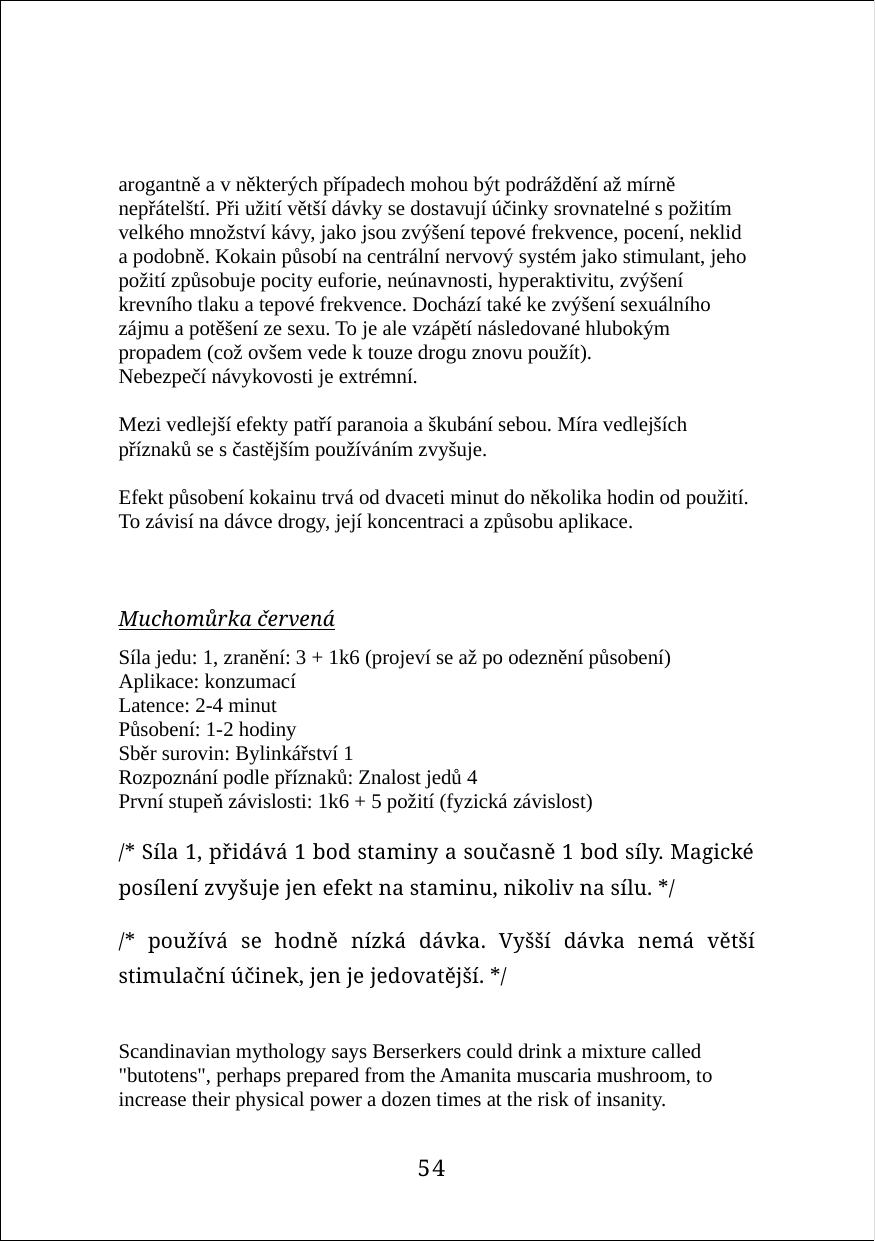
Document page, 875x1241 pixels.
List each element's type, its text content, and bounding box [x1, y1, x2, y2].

text Nebezpečí návykovosti je extrémní. [118, 364, 756, 388]
text Působení: 1-2 hodiny [118, 717, 756, 741]
text /* Síla 1, přidává 1 bod staminy a současně 1 bod síly. Magické posílení zvyšuje jen efekt na staminu, nikoliv na sílu. */ [118, 837, 756, 901]
text Scandinavian mythology says Berserkers could drink a mixture called "butotens", perhaps prepared from the Amanita muscaria mushroom, to increase their physical power a dozen times at the risk of insanity. [118, 1039, 756, 1111]
text Síla jedu: 1, zranění: 3 + 1k6 (projeví se až po odeznění působení) [118, 645, 756, 669]
subtitle Muchomůrka červená [118, 604, 756, 633]
text Latence: 2-4 minut [118, 693, 756, 717]
text První stupeň závislosti: 1k6 + 5 požití (fyzická závislost) [118, 789, 756, 813]
text Rozpoznání podle příznaků: Znalost jedů 4 [118, 765, 756, 789]
text /* používá se hodně nízká dávka. Vyšší dávka nemá větší stimulační účinek, jen je jedovatější. */ [118, 926, 756, 990]
text Sběr surovin: Bylinkářství 1 [118, 741, 756, 765]
text Efekt působení kokainu trvá od dvaceti minut do několika hodin od použití. To závisí na dávce drogy, její koncentraci a způsobu aplikace. [118, 484, 756, 533]
text Aplikace: konzumací [118, 669, 756, 693]
text arogantně a v některých případech mohou být podráždění až mírně nepřátelští. Při užití větší dávky se dostavují účinky srovnatelné s požitím velkého množství kávy, jako jsou zvýšení tepové frekvence, pocení, neklid a podobně. Kokain působí na centrální nervový systém jako stimulant, jeho požití způsobuje pocity euforie, neúnavnosti, hyperaktivitu, zvýšení krevního tlaku a tepové frekvence. Dochází také ke zvýšení sexuálního zájmu a potěšení ze sexu. To je ale vzápětí následované hlubokým propadem (což ovšem vede k touze drogu znovu použít). [118, 172, 756, 364]
text Mezi vedlejší efekty patří paranoia a škubání sebou. Míra vedlejších příznaků se s častějším používáním zvyšuje. [118, 412, 756, 461]
